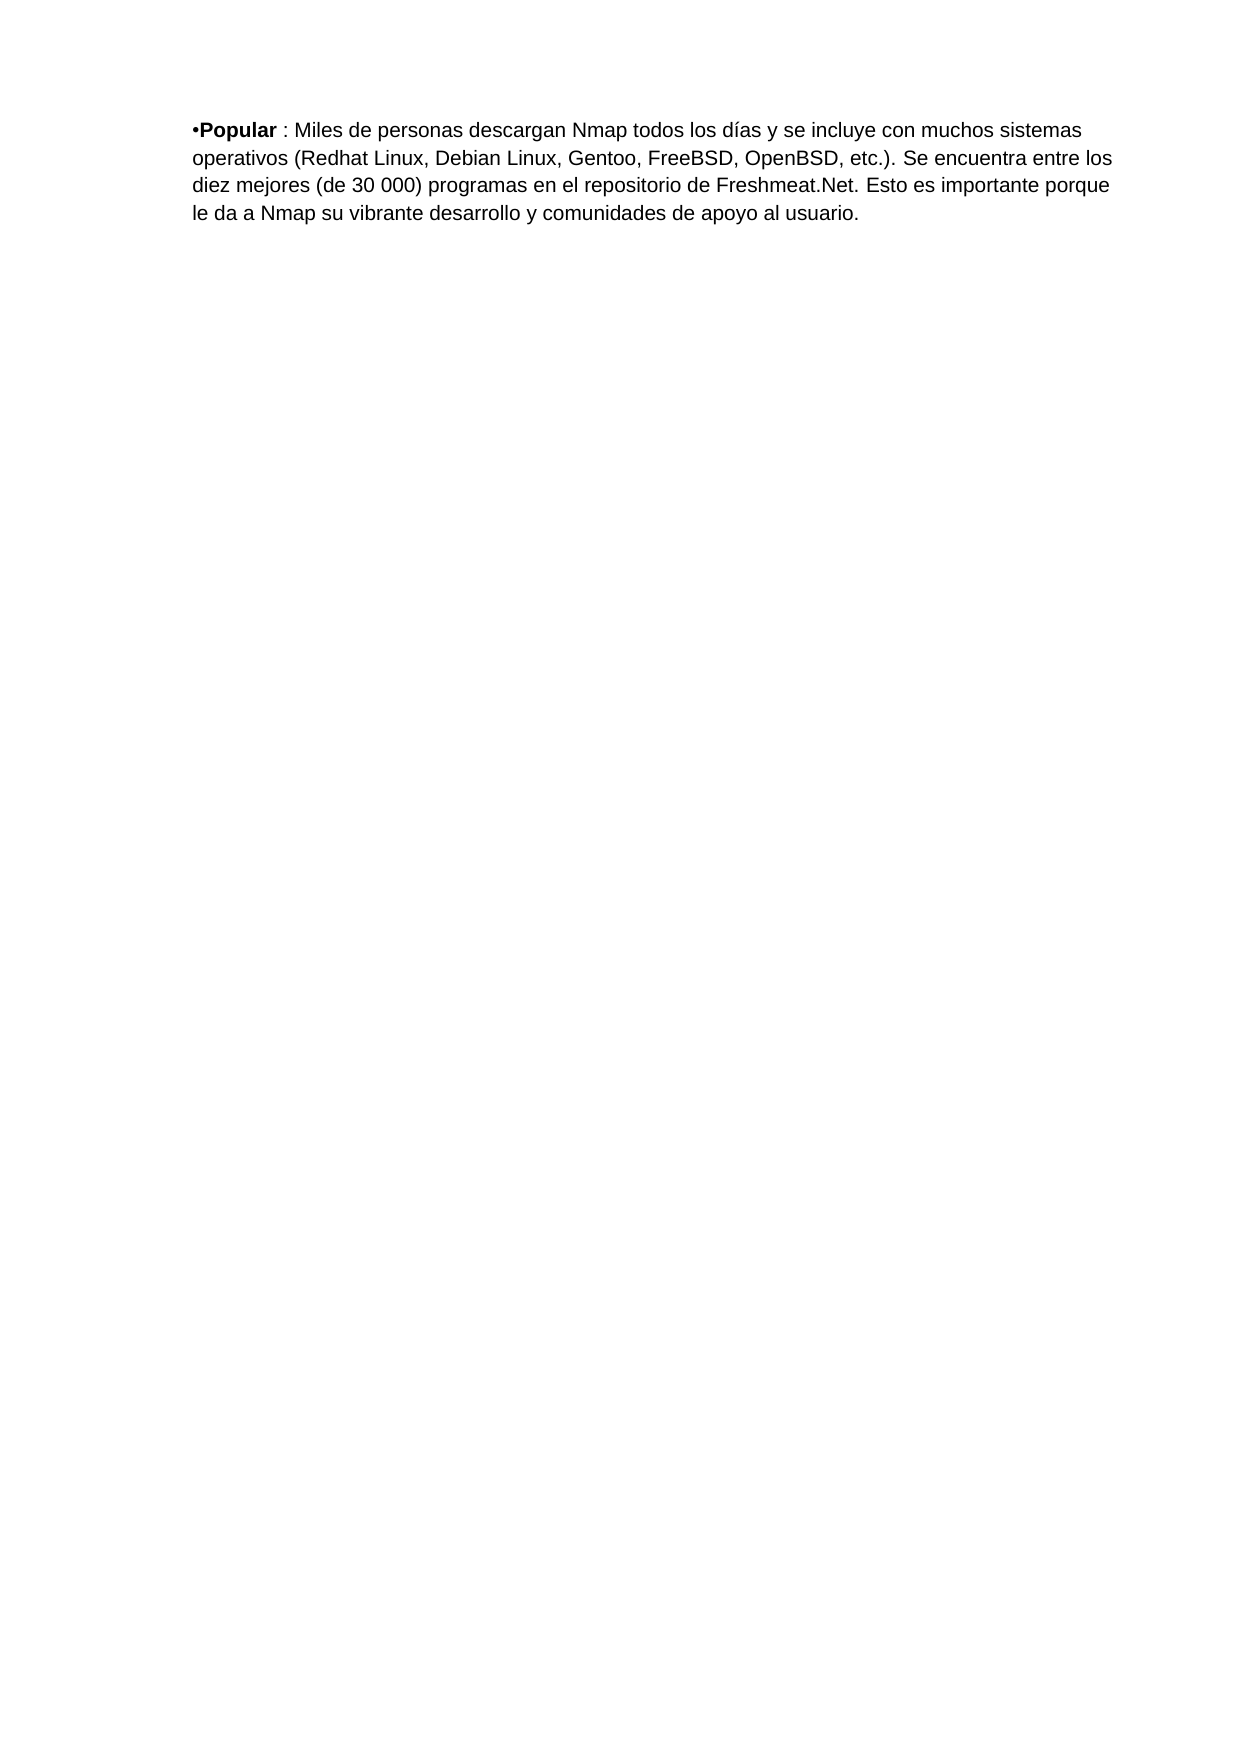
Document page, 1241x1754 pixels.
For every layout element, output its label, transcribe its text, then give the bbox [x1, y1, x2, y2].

list Popular : Miles de personas descargan Nmap todos los días y se incluye con muchos sistemas operativos (Redhat Linux, Debian Linux, Gentoo, FreeBSD, OpenBSD, etc.). Se encuentra entre los diez mejores (de 30 000) programas en el repositorio de Freshmeat.Net. Esto es importante porque le da a Nmap su vibrante desarrollo y comunidades de apoyo al usuario. [118, 118, 1122, 225]
